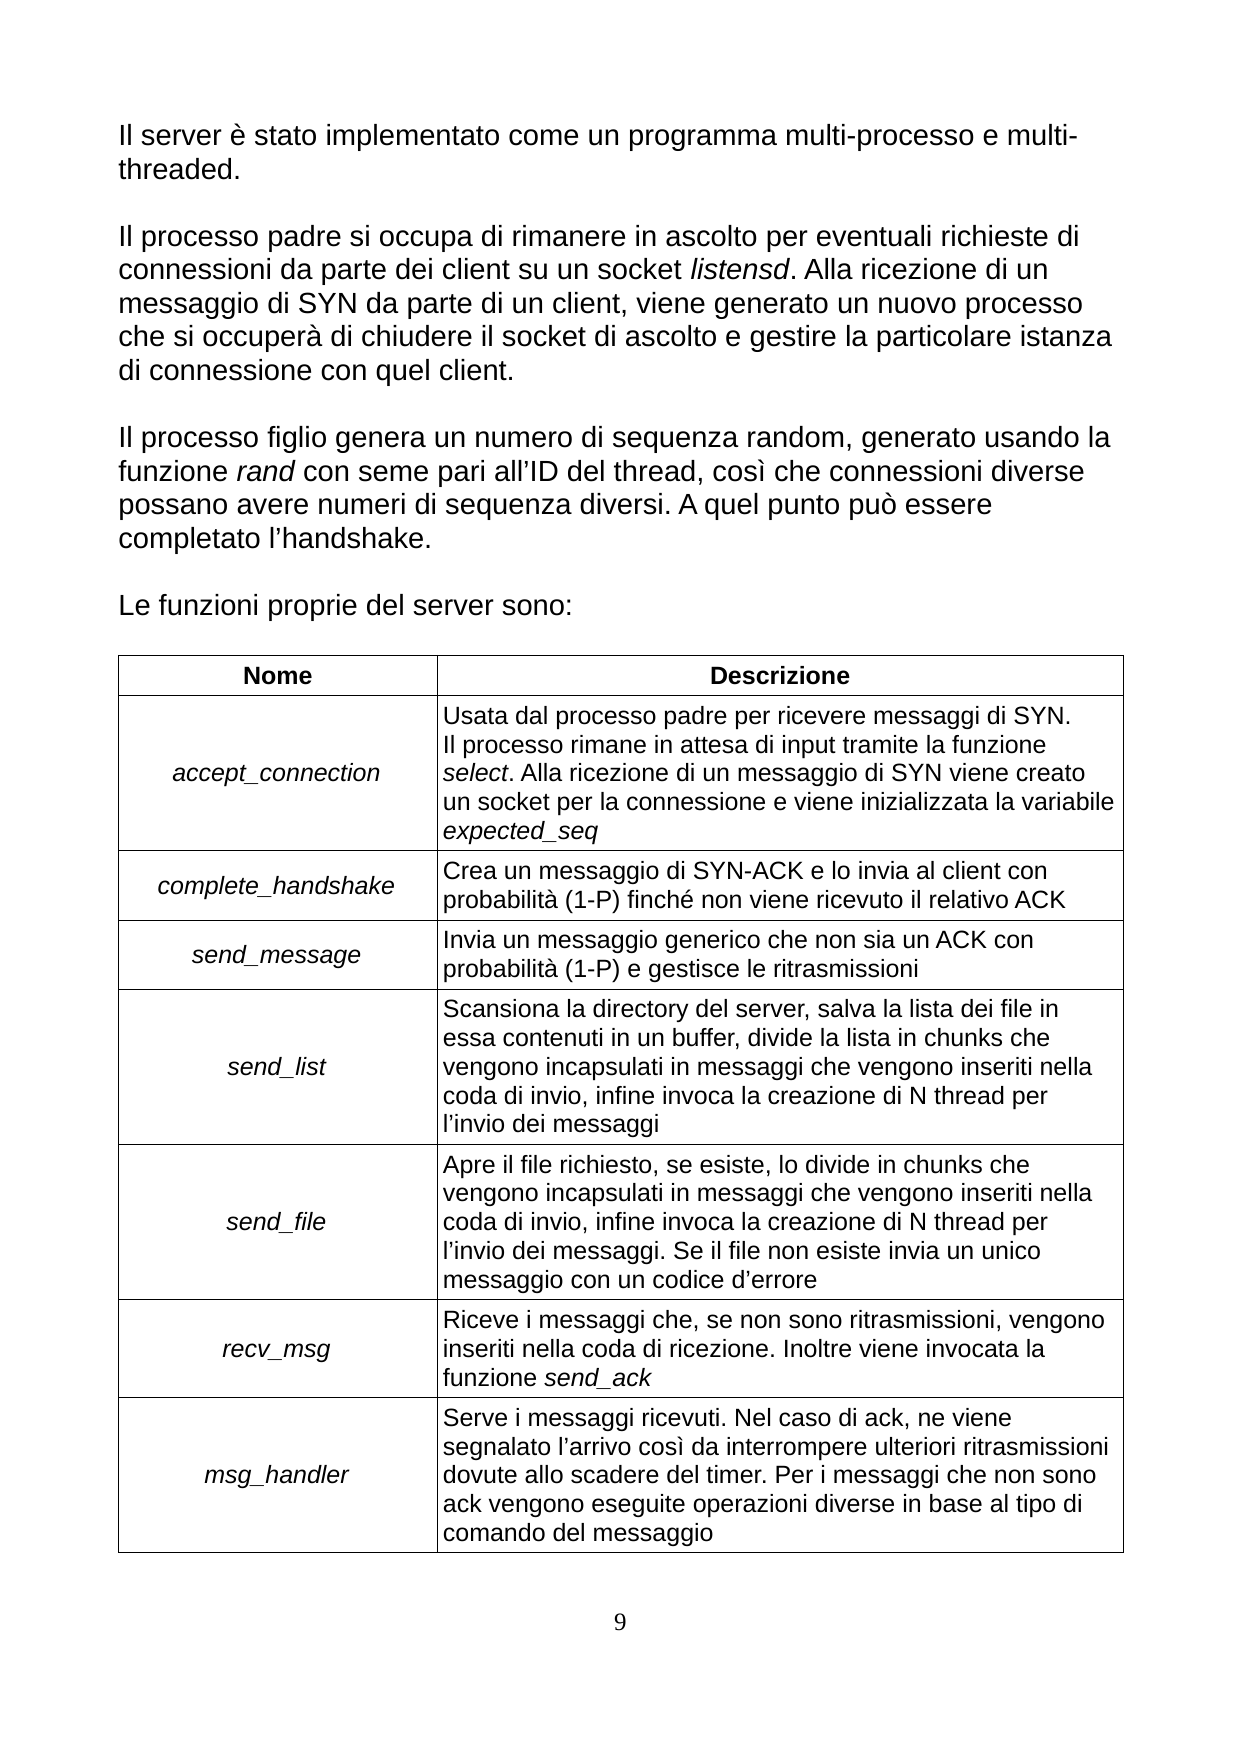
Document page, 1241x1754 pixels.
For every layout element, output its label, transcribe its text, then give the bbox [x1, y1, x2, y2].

table_cell msg_handler [119, 1398, 437, 1552]
table_cell Apre il file richiesto, se esiste, lo divide in chunks che vengono incapsulati in messaggi che vengono inseriti nella coda di invio, infine invoca la creazione di N thread per l’invio dei messaggi. Se il file non esiste invia un unico messaggio con un codice d’errore [438, 1145, 1123, 1299]
text Il server è stato implementato come un programma multi-processo e multi-threaded. [118, 118, 1122, 185]
table_cell Usata dal processo padre per ricevere messaggi di SYN. Il processo rimane in attesa di input tramite la funzione select. Alla ricezione di un messaggio di SYN viene creato un socket per la connessione e viene inizializzata la variabile expected_seq [438, 696, 1123, 850]
table_cell Riceve i messaggi che, se non sono ritrasmissioni, vengono inseriti nella coda di ricezione. Inoltre viene invocata la funzione send_ack [438, 1300, 1123, 1397]
table_cell Invia un messaggio generico che non sia un ACK con probabilità (1-P) e gestisce le ritrasmissioni [438, 921, 1123, 988]
table_cell send_message [119, 921, 437, 988]
table_header Nome [119, 656, 437, 695]
table_header Descrizione [438, 656, 1123, 695]
text Il processo padre si occupa di rimanere in ascolto per eventuali richieste di connessioni da parte dei client su un socket listensd. Alla ricezione di un messaggio di SYN da parte di un client, viene generato un nuovo processo che si occuperà di chiudere il socket di ascolto e gestire la particolare istanza di connessione con quel client. [118, 219, 1122, 386]
table_cell Scansiona la directory del server, salva la lista dei file in essa contenuti in un buffer, divide la lista in chunks che vengono incapsulati in messaggi che vengono inseriti nella coda di invio, infine invoca la creazione di N thread per l’invio dei messaggi [438, 990, 1123, 1144]
table_cell Crea un messaggio di SYN-ACK e lo invia al client con probabilità (1-P) finché non viene ricevuto il relativo ACK [438, 851, 1123, 919]
text Le funzioni proprie del server sono: [118, 588, 1122, 621]
table_cell accept_connection [119, 696, 437, 850]
table_cell send_list [119, 990, 437, 1144]
table_cell complete_handshake [119, 851, 437, 919]
table_cell send_file [119, 1145, 437, 1299]
text Il processo figlio genera un numero di sequenza random, generato usando la funzione rand con seme pari all’ID del thread, così che connessioni diverse possano avere numeri di sequenza diversi. A quel punto può essere completato l’handshake. [118, 420, 1122, 554]
table_cell recv_msg [119, 1300, 437, 1397]
table_cell Serve i messaggi ricevuti. Nel caso di ack, ne viene segnalato l’arrivo così da interrompere ulteriori ritrasmissioni dovute allo scadere del timer. Per i messaggi che non sono ack vengono eseguite operazioni diverse in base al tipo di comando del messaggio [438, 1398, 1123, 1552]
